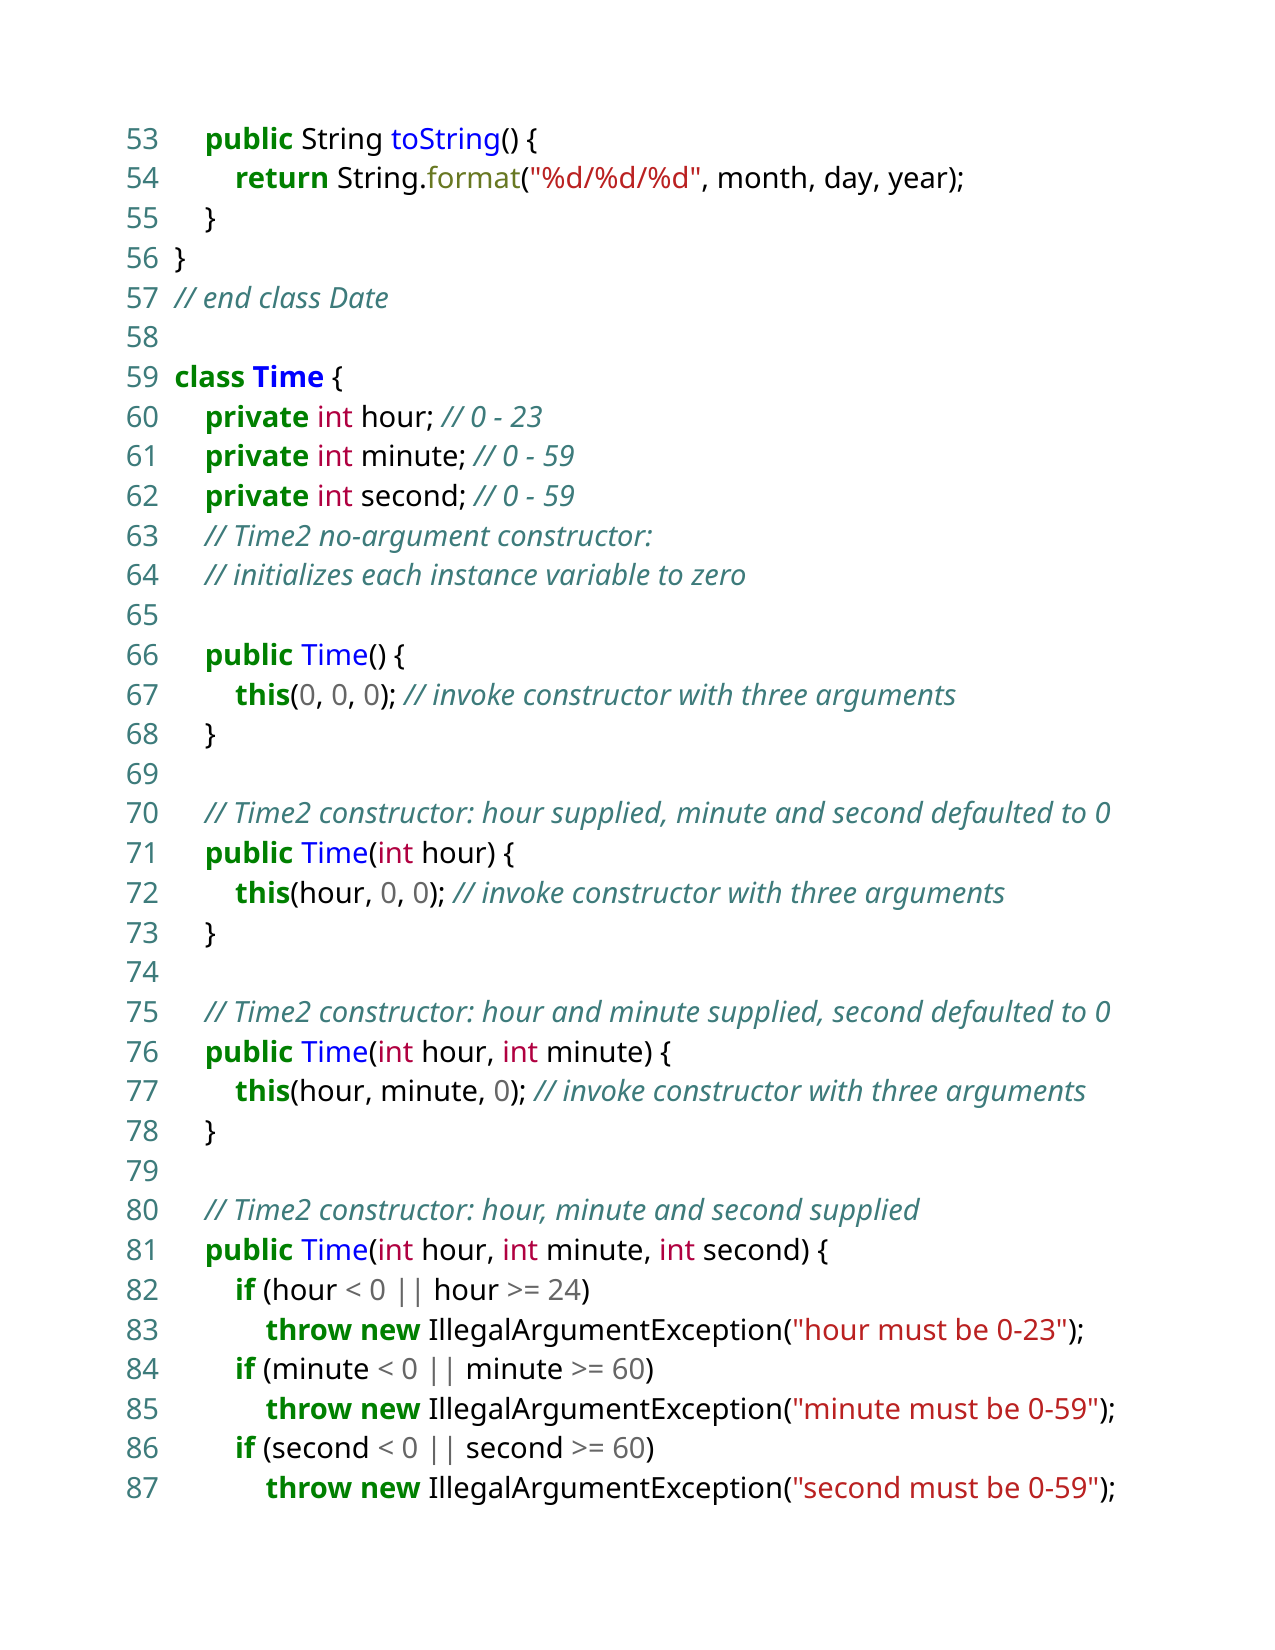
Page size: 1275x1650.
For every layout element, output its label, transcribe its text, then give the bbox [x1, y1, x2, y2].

text 80 // Time2 constructor: hour, minute and second supplied [118, 1190, 1157, 1229]
text 62 private int second; // 0 - 59 [118, 475, 1157, 515]
text 53 public String toString() { [118, 118, 1157, 158]
text 63 // Time2 no-argument constructor: [118, 515, 1157, 555]
text 76 public Time(int hour, int minute) { [118, 1031, 1157, 1071]
text 65 [118, 594, 1157, 634]
text 75 // Time2 constructor: hour and minute supplied, second defaulted to 0 [118, 991, 1157, 1031]
text 70 // Time2 constructor: hour supplied, minute and second defaulted to 0 [118, 793, 1157, 832]
text 59 class Time { [118, 356, 1157, 396]
text 60 private int hour; // 0 - 23 [118, 396, 1157, 436]
text 58 [118, 317, 1157, 356]
text 66 public Time() { [118, 634, 1157, 674]
text 87 throw new IllegalArgumentException("second must be 0-59"); [118, 1467, 1157, 1507]
text 55 } [118, 197, 1157, 237]
text 83 throw new IllegalArgumentException("hour must be 0-23"); [118, 1309, 1157, 1348]
text 85 throw new IllegalArgumentException("minute must be 0-59"); [118, 1388, 1157, 1428]
text 67 this(0, 0, 0); // invoke constructor with three arguments [118, 674, 1157, 713]
text 82 if (hour < 0 || hour >= 24) [118, 1269, 1157, 1309]
text 72 this(hour, 0, 0); // invoke constructor with three arguments [118, 872, 1157, 912]
text 73 } [118, 912, 1157, 952]
text 84 if (minute < 0 || minute >= 60) [118, 1348, 1157, 1388]
text 68 } [118, 713, 1157, 753]
text 74 [118, 952, 1157, 991]
text 86 if (second < 0 || second >= 60) [118, 1428, 1157, 1467]
text 57 // end class Date [118, 277, 1157, 317]
text 78 } [118, 1110, 1157, 1150]
text 64 // initializes each instance variable to zero [118, 555, 1157, 594]
text 54 return String.format("%d/%d/%d", month, day, year); [118, 158, 1157, 197]
text 69 [118, 753, 1157, 793]
text 61 private int minute; // 0 - 59 [118, 436, 1157, 475]
text 71 public Time(int hour) { [118, 832, 1157, 872]
text 79 [118, 1150, 1157, 1190]
text 77 this(hour, minute, 0); // invoke constructor with three arguments [118, 1071, 1157, 1110]
text 81 public Time(int hour, int minute, int second) { [118, 1229, 1157, 1269]
text 56 } [118, 237, 1157, 277]
